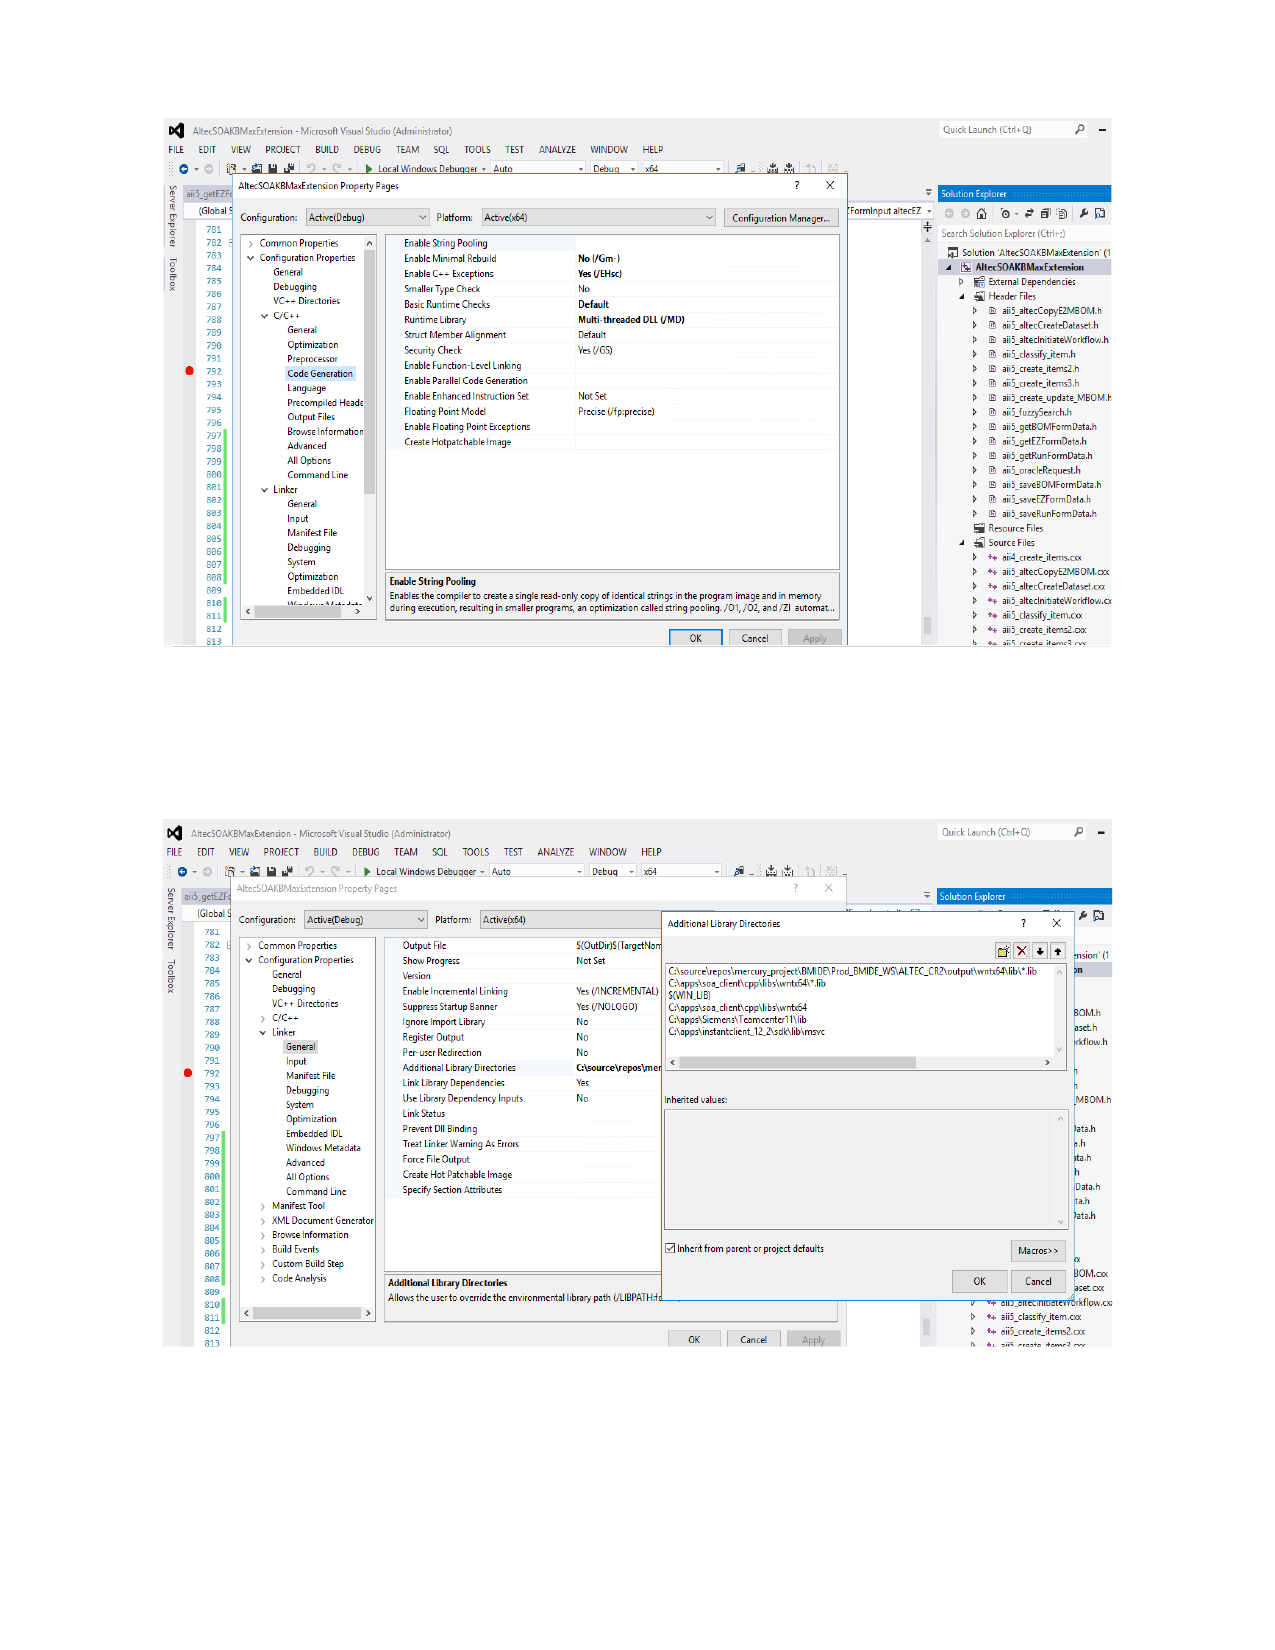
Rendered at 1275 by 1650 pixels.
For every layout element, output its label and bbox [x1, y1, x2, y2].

picture [163, 118, 1112, 647]
picture [162, 819, 1113, 1347]
